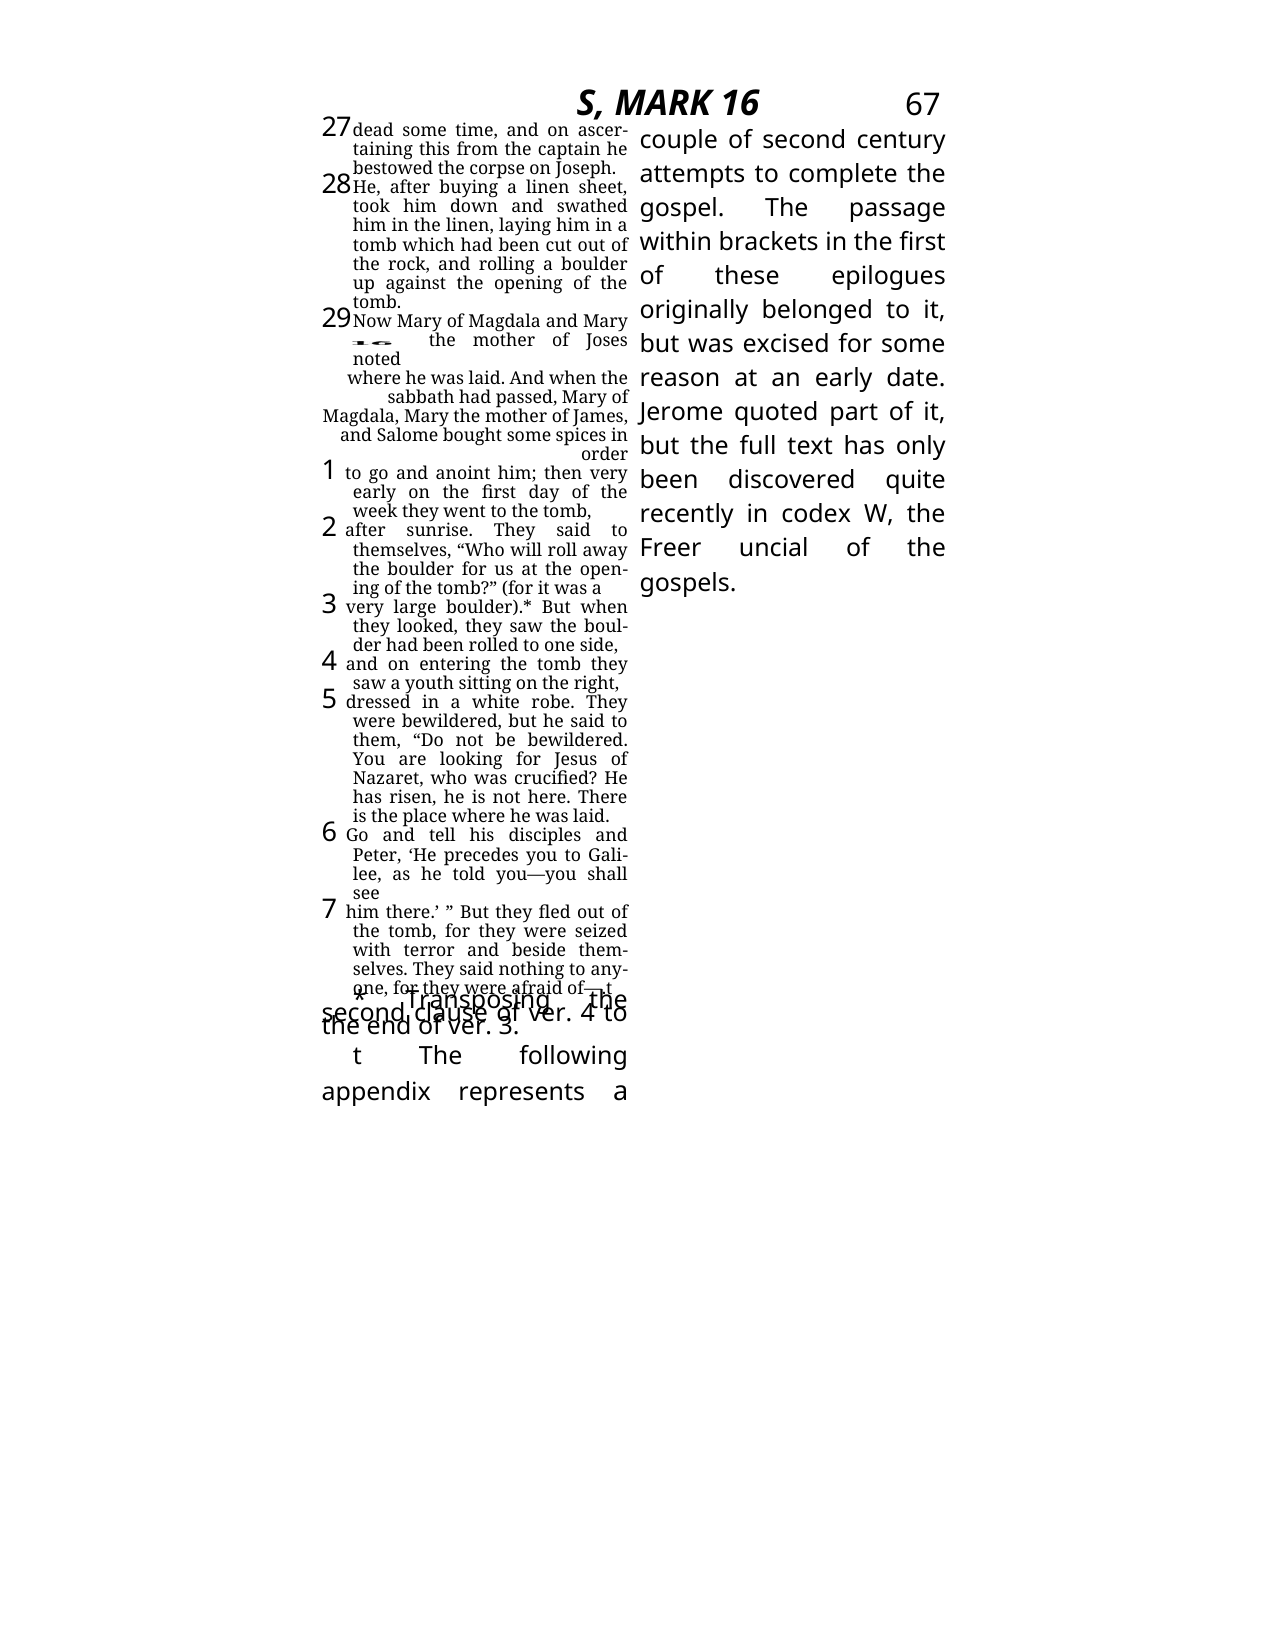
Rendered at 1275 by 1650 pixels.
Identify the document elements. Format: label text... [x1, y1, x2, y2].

text where he was laid. And when the sabbath had passed, Mary of Magdala, Mary the mother of James, and Sa­lome bought some spices in order [321, 369, 628, 464]
list after sunrise. They said to themselves, “Who will roll away the boulder for us at the open­ing of the tomb?” (for it was a [321, 522, 628, 598]
list Go and tell his disciples and Peter, ‘He precedes you to Gali­lee, as he told you—you shall see [321, 827, 628, 903]
list to go and anoint him; then very early on the first day of the week they went to the tomb, [321, 464, 628, 522]
text couple of second century attempts to complete the gospel. The passage within brackets in the first of these epilogues originally belonged to it, but was excised for some reason at an early date. Jerome quoted part of it, but the full text has only been discovered quite recently in codex W, the Freer uncial of the gospels. [639, 121, 946, 598]
list He, after buying a linen sheet, took him down and swathed him in the linen, laying him in a tomb which had been cut out of the rock, and rolling a boulder up against the opening of the tomb. [321, 178, 628, 312]
list and on entering the tomb they saw a youth sitting on the right, [321, 655, 628, 693]
text t The following appendix represents a [321, 1037, 628, 1108]
list very large boulder).* But when they looked, they saw the boul­der had been rolled to one side, [321, 598, 628, 655]
list dead some time, and on ascer­taining this from the captain he bestowed the corpse on Joseph. [321, 121, 628, 178]
list dressed in a white robe. They were bewildered, but he said to them, “Do not be bewildered. You are looking for Jesus of Nazaret, who was crucified? He has risen, he is not here. There is the place where he was laid. [321, 693, 628, 827]
list him there.’ ” But they fled out of the tomb, for they were seized with terror and beside them­selves. They said nothing to any­one, for they were afraid of—.t [321, 903, 628, 998]
text * Transposing the second clause of ver. 4 to the end of ver. 3. [321, 998, 628, 1037]
picture [352, 341, 392, 345]
list Now Mary of Magdala and Mary the mother of Joses noted [321, 312, 628, 369]
